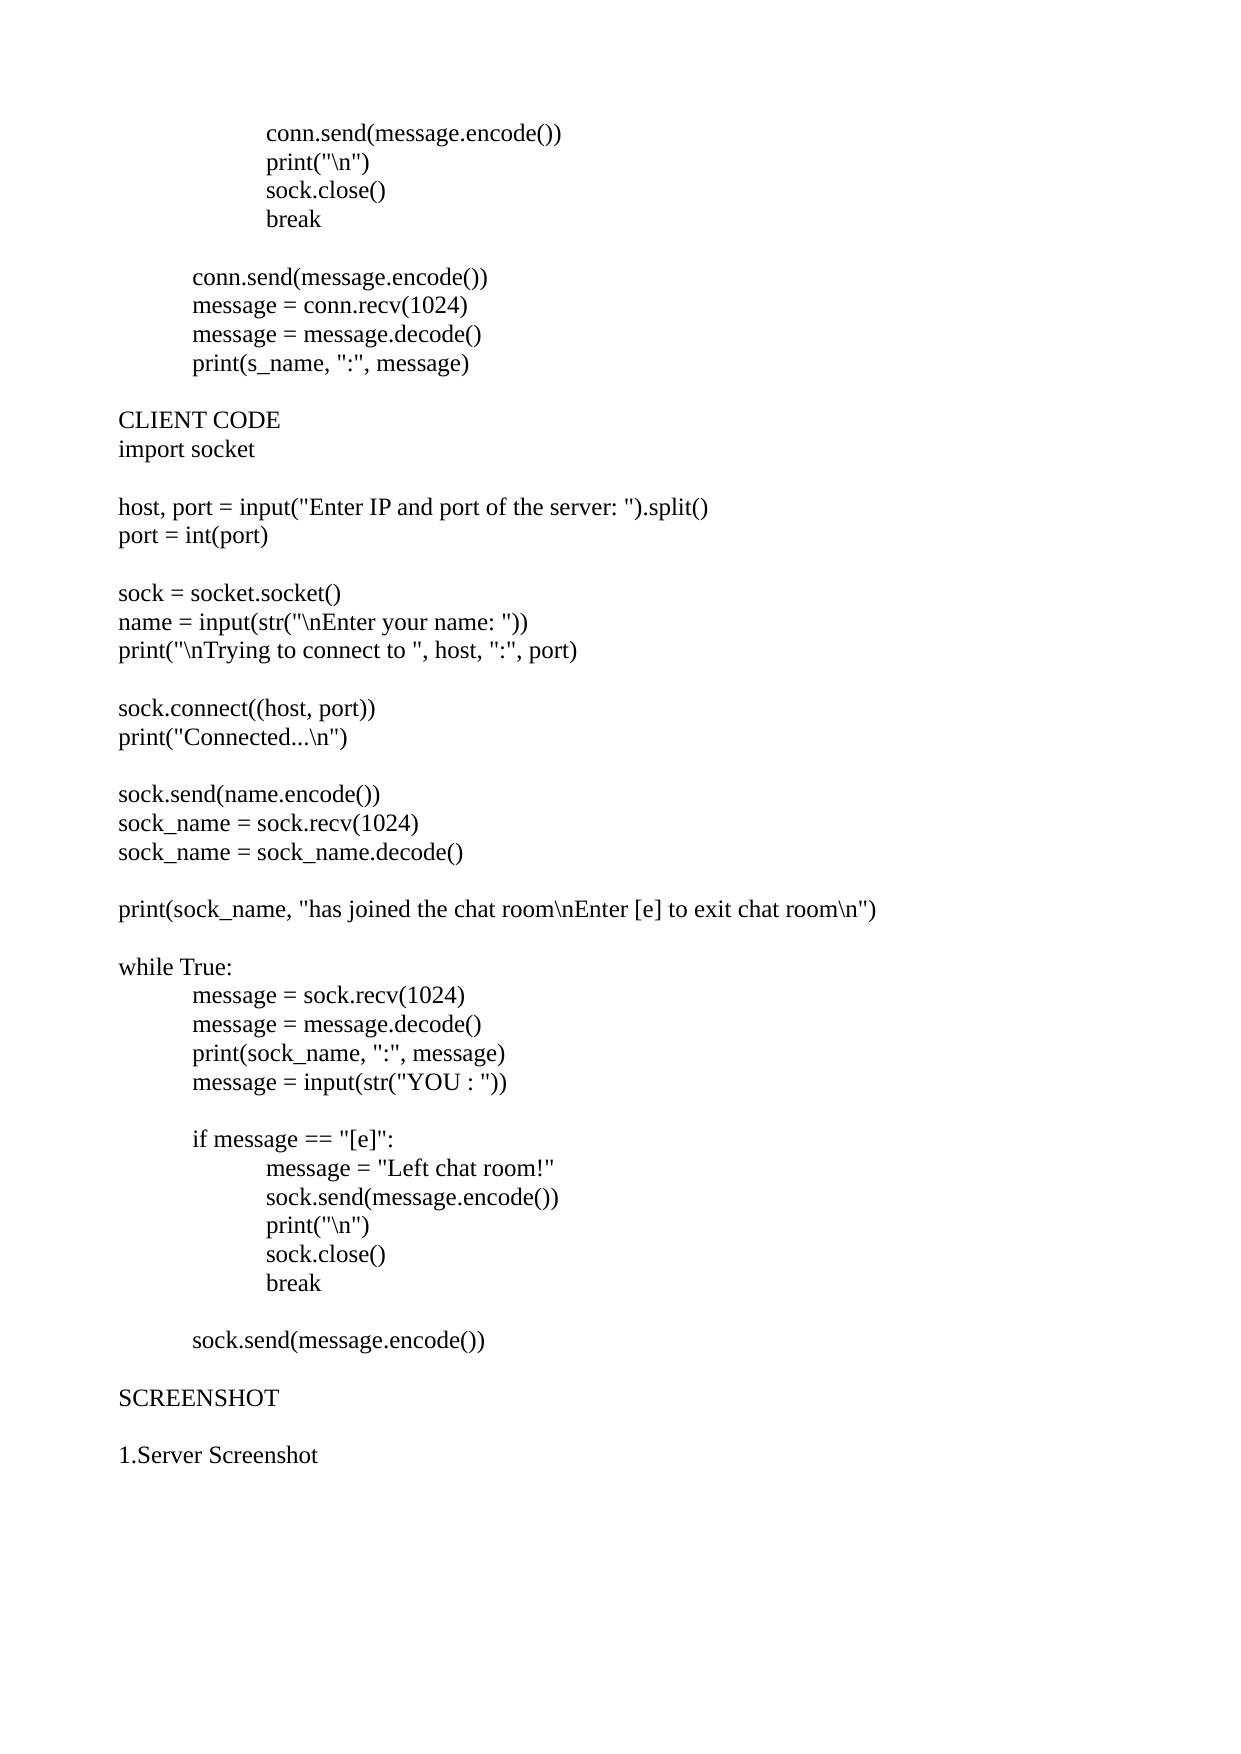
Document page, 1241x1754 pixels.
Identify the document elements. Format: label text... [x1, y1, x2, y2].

text while True: [118, 952, 1122, 981]
text message = message.decode() [118, 319, 1122, 348]
text sock.close() [118, 176, 1122, 204]
text sock.send(name.encode()) [118, 779, 1122, 808]
text message = message.decode() [118, 1009, 1122, 1038]
text break [118, 1268, 1122, 1297]
text message = input(str("YOU : ")) [118, 1067, 1122, 1096]
text sock.close() [118, 1239, 1122, 1268]
text sock_name = sock_name.decode() [118, 837, 1122, 866]
text sock.send(message.encode()) [118, 1182, 1122, 1211]
text sock_name = sock.recv(1024) [118, 808, 1122, 837]
text print("\nTrying to connect to ", host, ":", port) [118, 636, 1122, 664]
text conn.send(message.encode()) [118, 262, 1122, 291]
text sock.send(message.encode()) [118, 1326, 1122, 1354]
text conn.send(message.encode()) [118, 118, 1122, 147]
text print("\n") [118, 1211, 1122, 1239]
text message = sock.recv(1024) [118, 981, 1122, 1009]
text print(sock_name, "has joined the chat room\nEnter [e] to exit chat room\n") [118, 894, 1122, 923]
text print("\n") [118, 147, 1122, 176]
text print(s_name, ":", message) [118, 348, 1122, 377]
text name = input(str("\nEnter your name: ")) [118, 607, 1122, 636]
text print(sock_name, ":", message) [118, 1038, 1122, 1067]
text sock = socket.socket() [118, 578, 1122, 607]
text SCREENSHOT [118, 1383, 1122, 1412]
text host, port = input("Enter IP and port of the server: ").split() [118, 492, 1122, 521]
text break [118, 204, 1122, 233]
text message = conn.recv(1024) [118, 291, 1122, 319]
text message = "Left chat room!" [118, 1153, 1122, 1182]
text 1.Server Screenshot [118, 1441, 1122, 1469]
text print("Connected...\n") [118, 722, 1122, 751]
text import socket [118, 434, 1122, 463]
text sock.connect((host, port)) [118, 693, 1122, 722]
text if message == "[e]": [118, 1124, 1122, 1153]
text CLIENT CODE [118, 406, 1122, 434]
text port = int(port) [118, 521, 1122, 549]
